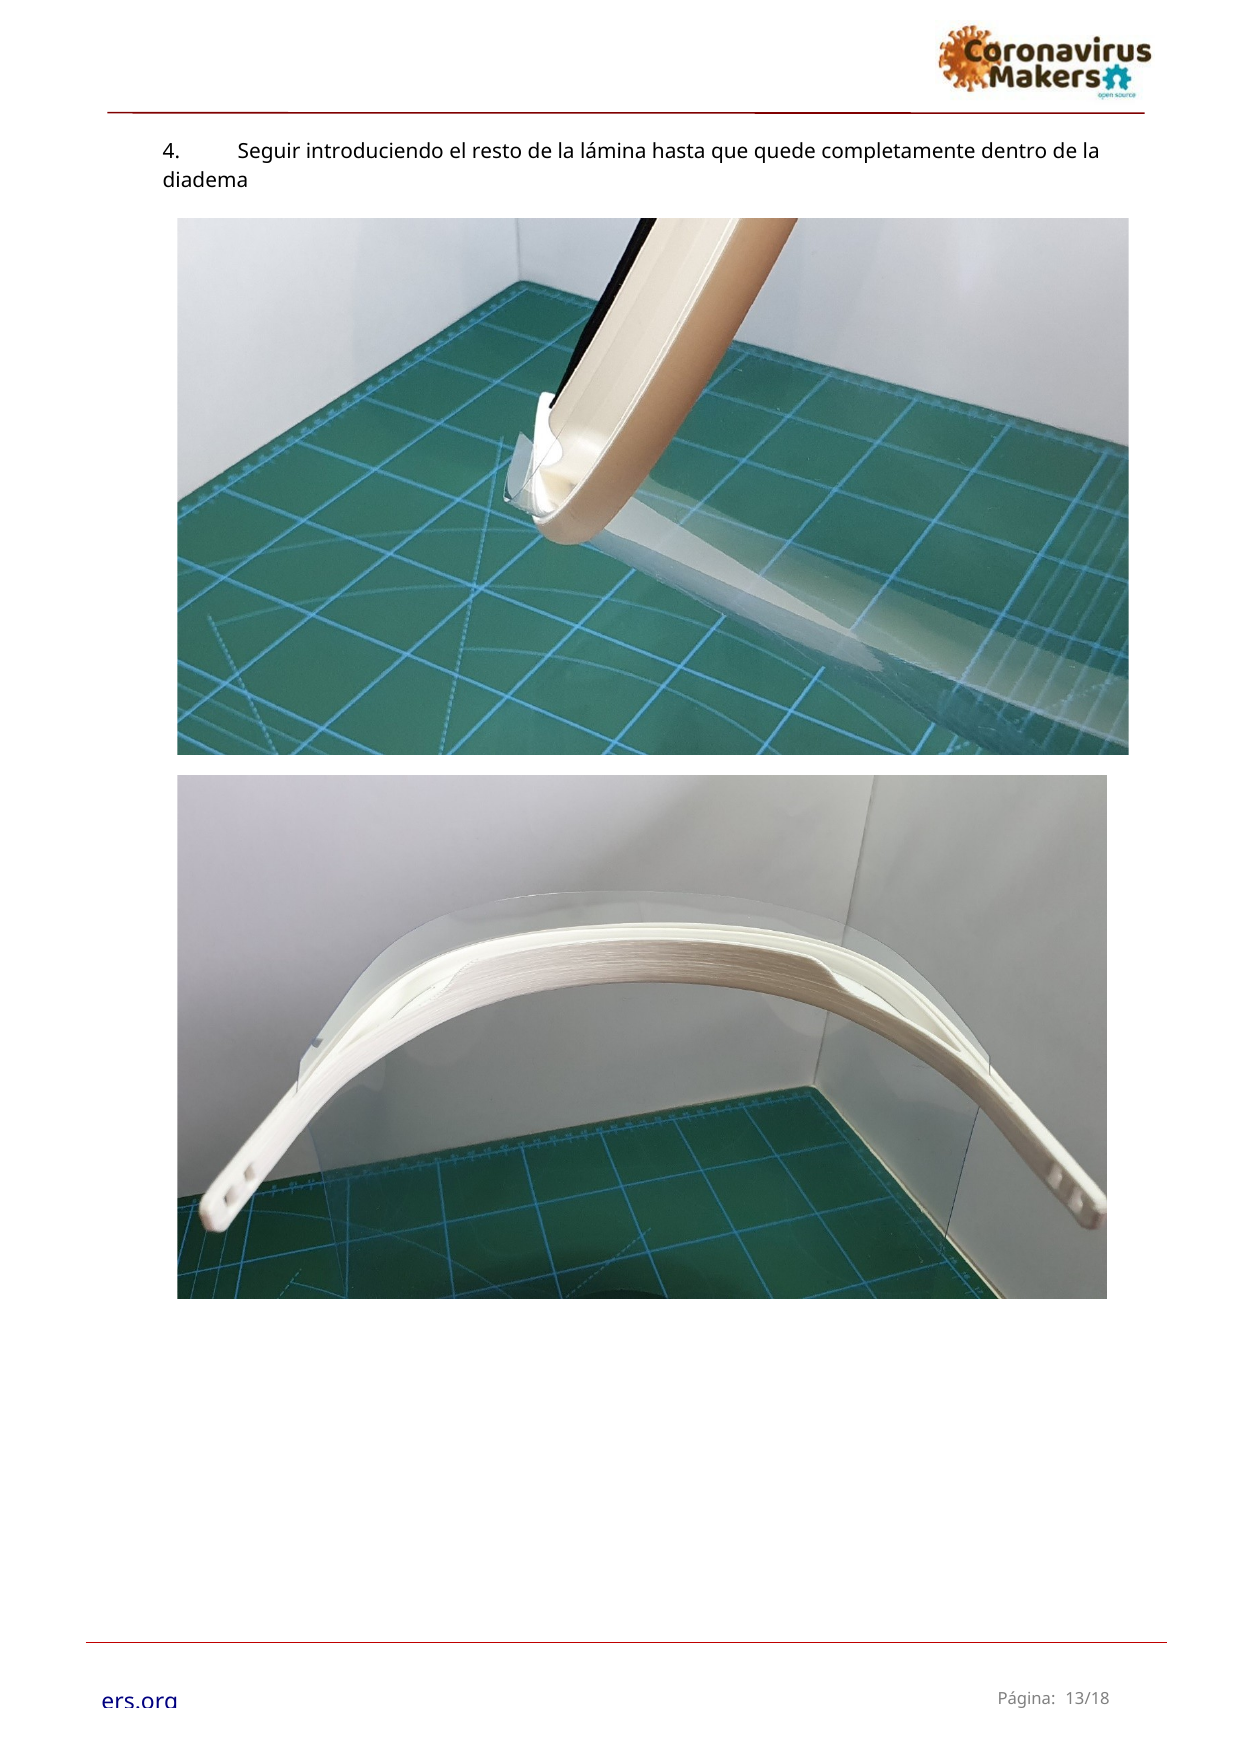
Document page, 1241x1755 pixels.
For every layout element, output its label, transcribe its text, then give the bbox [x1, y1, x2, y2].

list Seguir introduciendo el resto de la lámina hasta que quede completamente dentro de la diadema [162, 137, 1118, 193]
